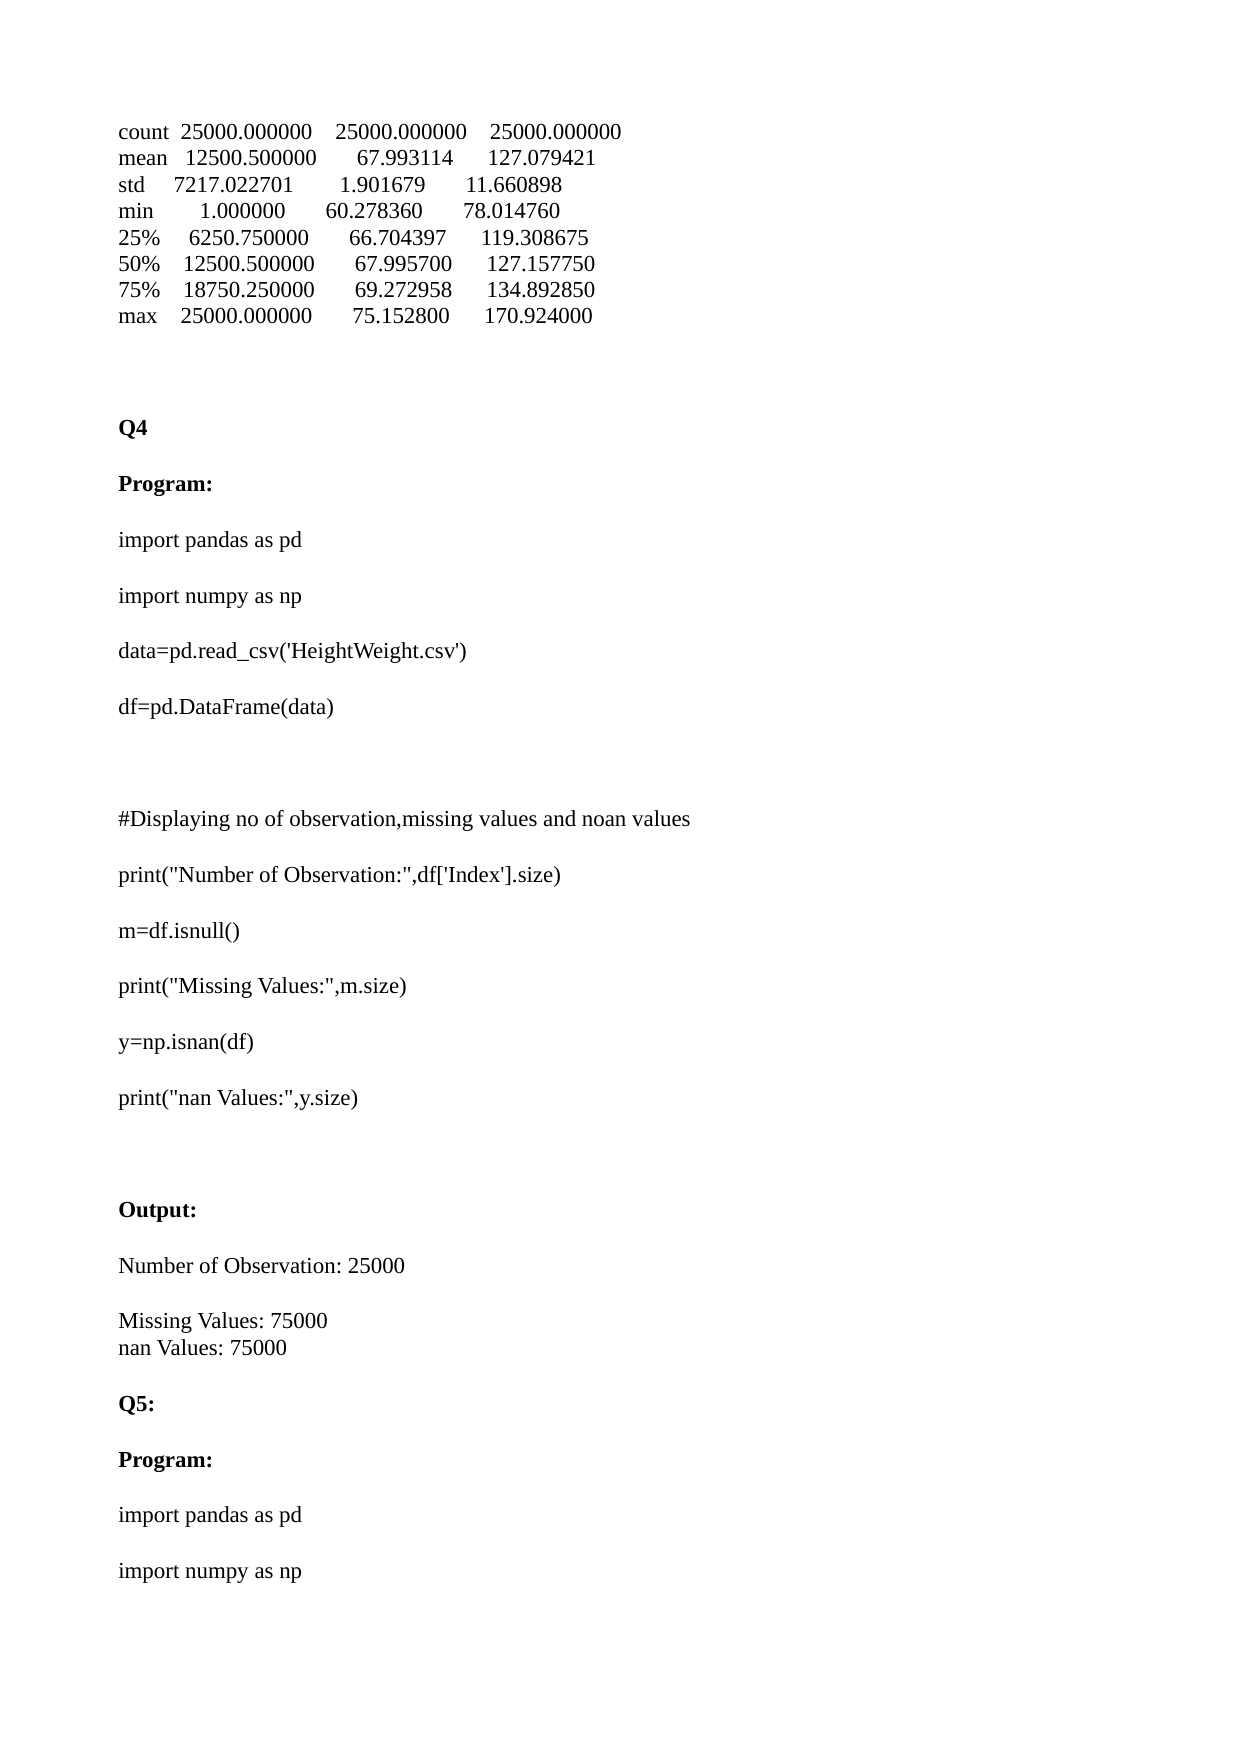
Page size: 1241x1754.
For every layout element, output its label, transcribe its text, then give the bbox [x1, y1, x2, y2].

text m=df.isnull() [118, 917, 1122, 943]
text Q4 [118, 414, 1122, 441]
text max 25000.000000 75.152800 170.924000 [118, 303, 1122, 329]
text print("Missing Values:",m.size) [118, 973, 1122, 999]
text 75% 18750.250000 69.272958 134.892850 [118, 276, 1122, 303]
text print("Number of Observation:",df['Index'].size) [118, 861, 1122, 887]
text min 1.000000 60.278360 78.014760 [118, 197, 1122, 223]
text #Displaying no of observation,missing values and noan values [118, 805, 1122, 831]
text Number of Observation: 25000 [118, 1252, 1122, 1278]
text Program: [118, 1446, 1122, 1472]
text Program: [118, 470, 1122, 496]
text Output: [118, 1196, 1122, 1222]
text y=np.isnan(df) [118, 1028, 1122, 1055]
text print("nan Values:",y.size) [118, 1084, 1122, 1111]
text mean 12500.500000 67.993114 127.079421 [118, 144, 1122, 171]
text import numpy as np [118, 1557, 1122, 1584]
text df=pd.DataFrame(data) [118, 693, 1122, 720]
text import pandas as pd [118, 1501, 1122, 1528]
text count 25000.000000 25000.000000 25000.000000 [118, 118, 1122, 144]
text import numpy as np [118, 582, 1122, 608]
text Missing Values: 75000 [118, 1308, 1122, 1334]
text import pandas as pd [118, 526, 1122, 552]
text data=pd.read_csv('HeightWeight.csv') [118, 638, 1122, 664]
text 25% 6250.750000 66.704397 119.308675 [118, 223, 1122, 250]
text nan Values: 75000 [118, 1334, 1122, 1360]
text std 7217.022701 1.901679 11.660898 [118, 171, 1122, 197]
text Q5: [118, 1390, 1122, 1416]
text 50% 12500.500000 67.995700 127.157750 [118, 250, 1122, 276]
